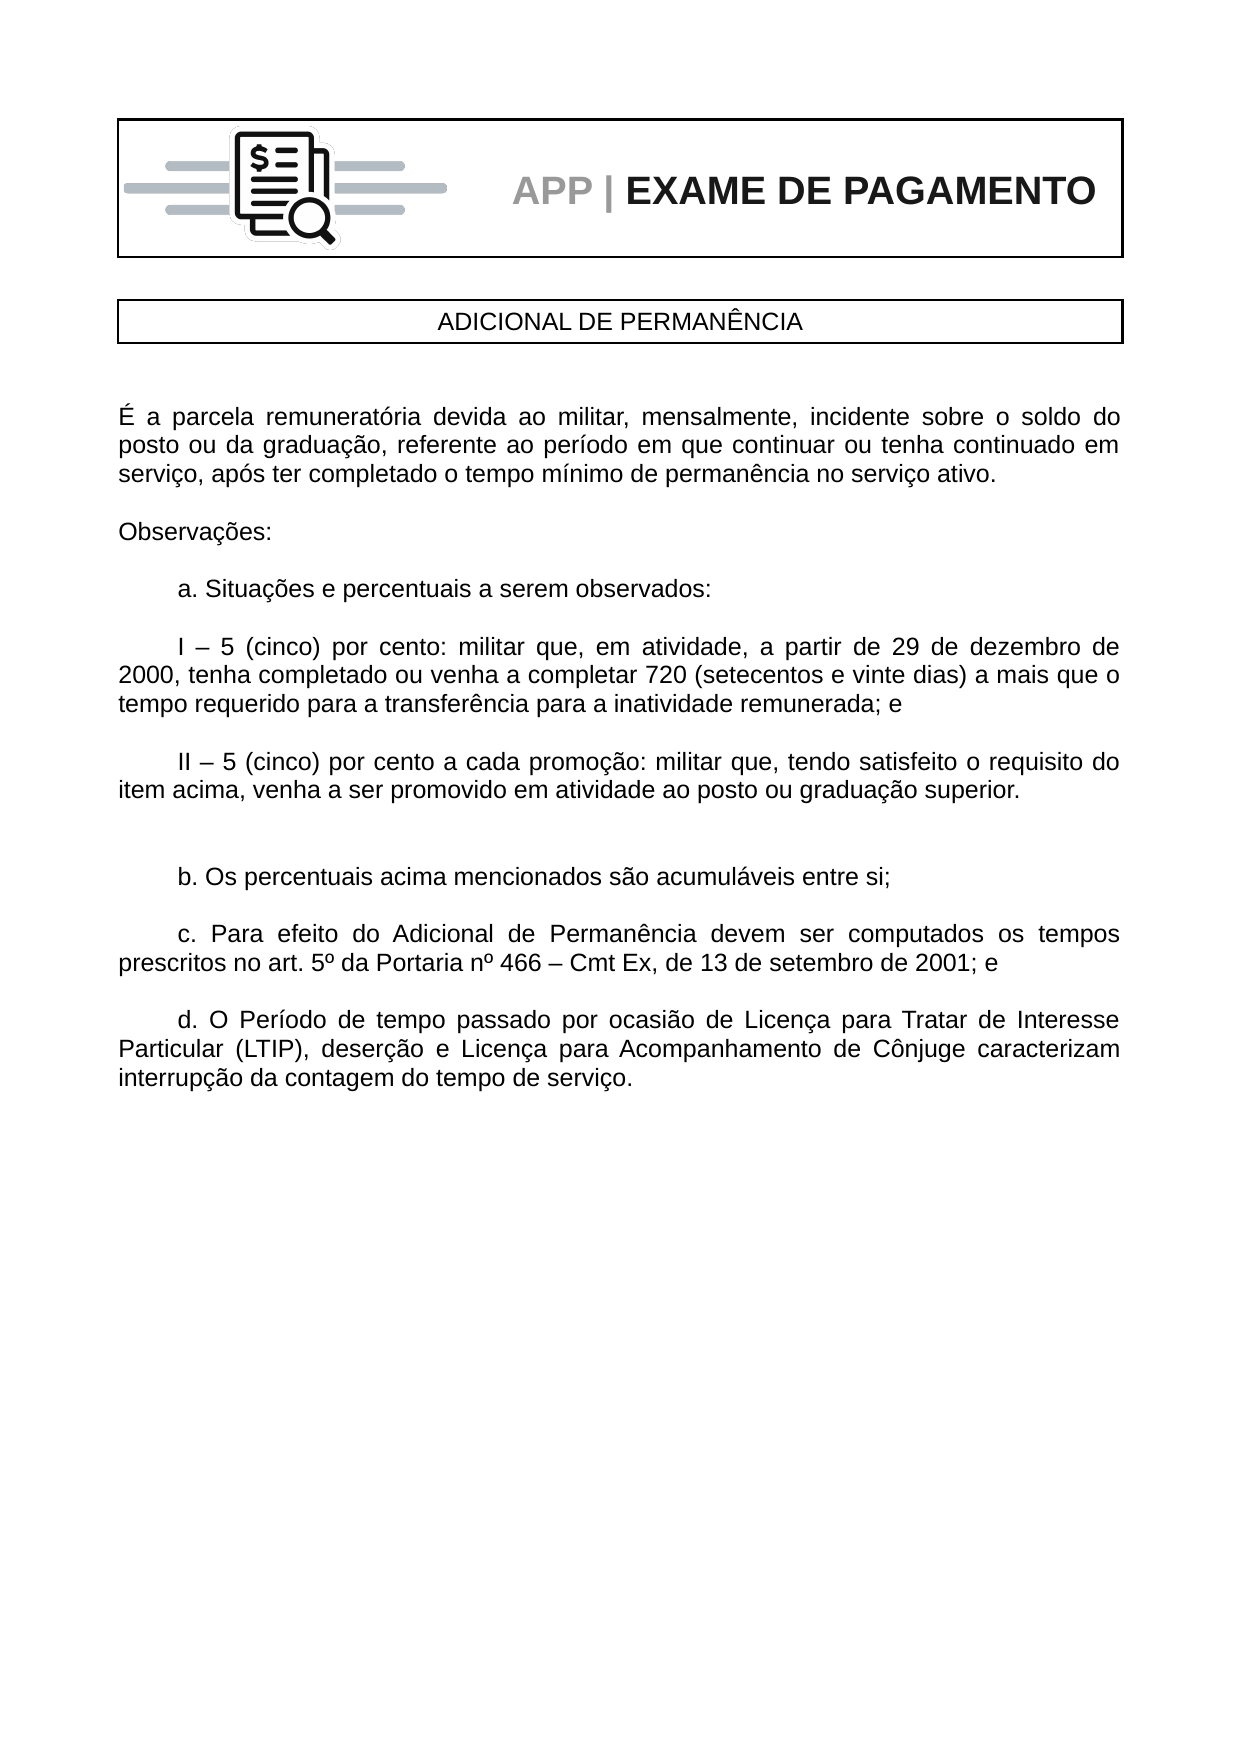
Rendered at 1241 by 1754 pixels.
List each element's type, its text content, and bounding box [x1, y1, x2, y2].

table_header [119, 121, 453, 256]
table_cell [118, 258, 1123, 298]
table_cell ADICIONAL DE PERMANÊNCIA [119, 301, 1121, 341]
text É a parcela remuneratória devida ao militar, mensalmente, incidente sobre o soldo do posto ou da graduação, referente ao período em que continuar ou tenha continuado em serviço, após ter completado o tempo mínimo de permanência no serviço ativo. [118, 401, 1122, 488]
text II – 5 (cinco) por cento a cada promoção: militar que, tendo satisfeito o requisito do item acima, venha a ser promovido em atividade ao posto ou graduação superior. [118, 746, 1122, 804]
table_header APP | EXAME DE PAGAMENTO [453, 121, 1121, 256]
text b. Os percentuais acima mencionados são acumuláveis entre si; [118, 861, 1122, 890]
text Observações: [118, 516, 1122, 545]
text a. Situações e percentuais a serem observados: [118, 574, 1122, 603]
picture [123, 126, 447, 250]
text I – 5 (cinco) por cento: militar que, em atividade, a partir de 29 de dezembro de 2000, tenha completado ou venha a completar 720 (setecentos e vinte dias) a mais que o tempo requerido para a transferência para a inatividade remunerada; e [118, 631, 1122, 718]
text d. O Período de tempo passado por ocasião de Licença para Tratar de Interesse Particular (LTIP), deserção e Licença para Acompanhamento de Cônjuge caracterizam interrupção da contagem do tempo de serviço. [118, 1005, 1122, 1091]
text c. Para efeito do Adicional de Permanência devem ser computados os tempos prescritos no art. 5º da Portaria nº 466 – Cmt Ex, de 13 de setembro de 2001; e [118, 919, 1122, 976]
